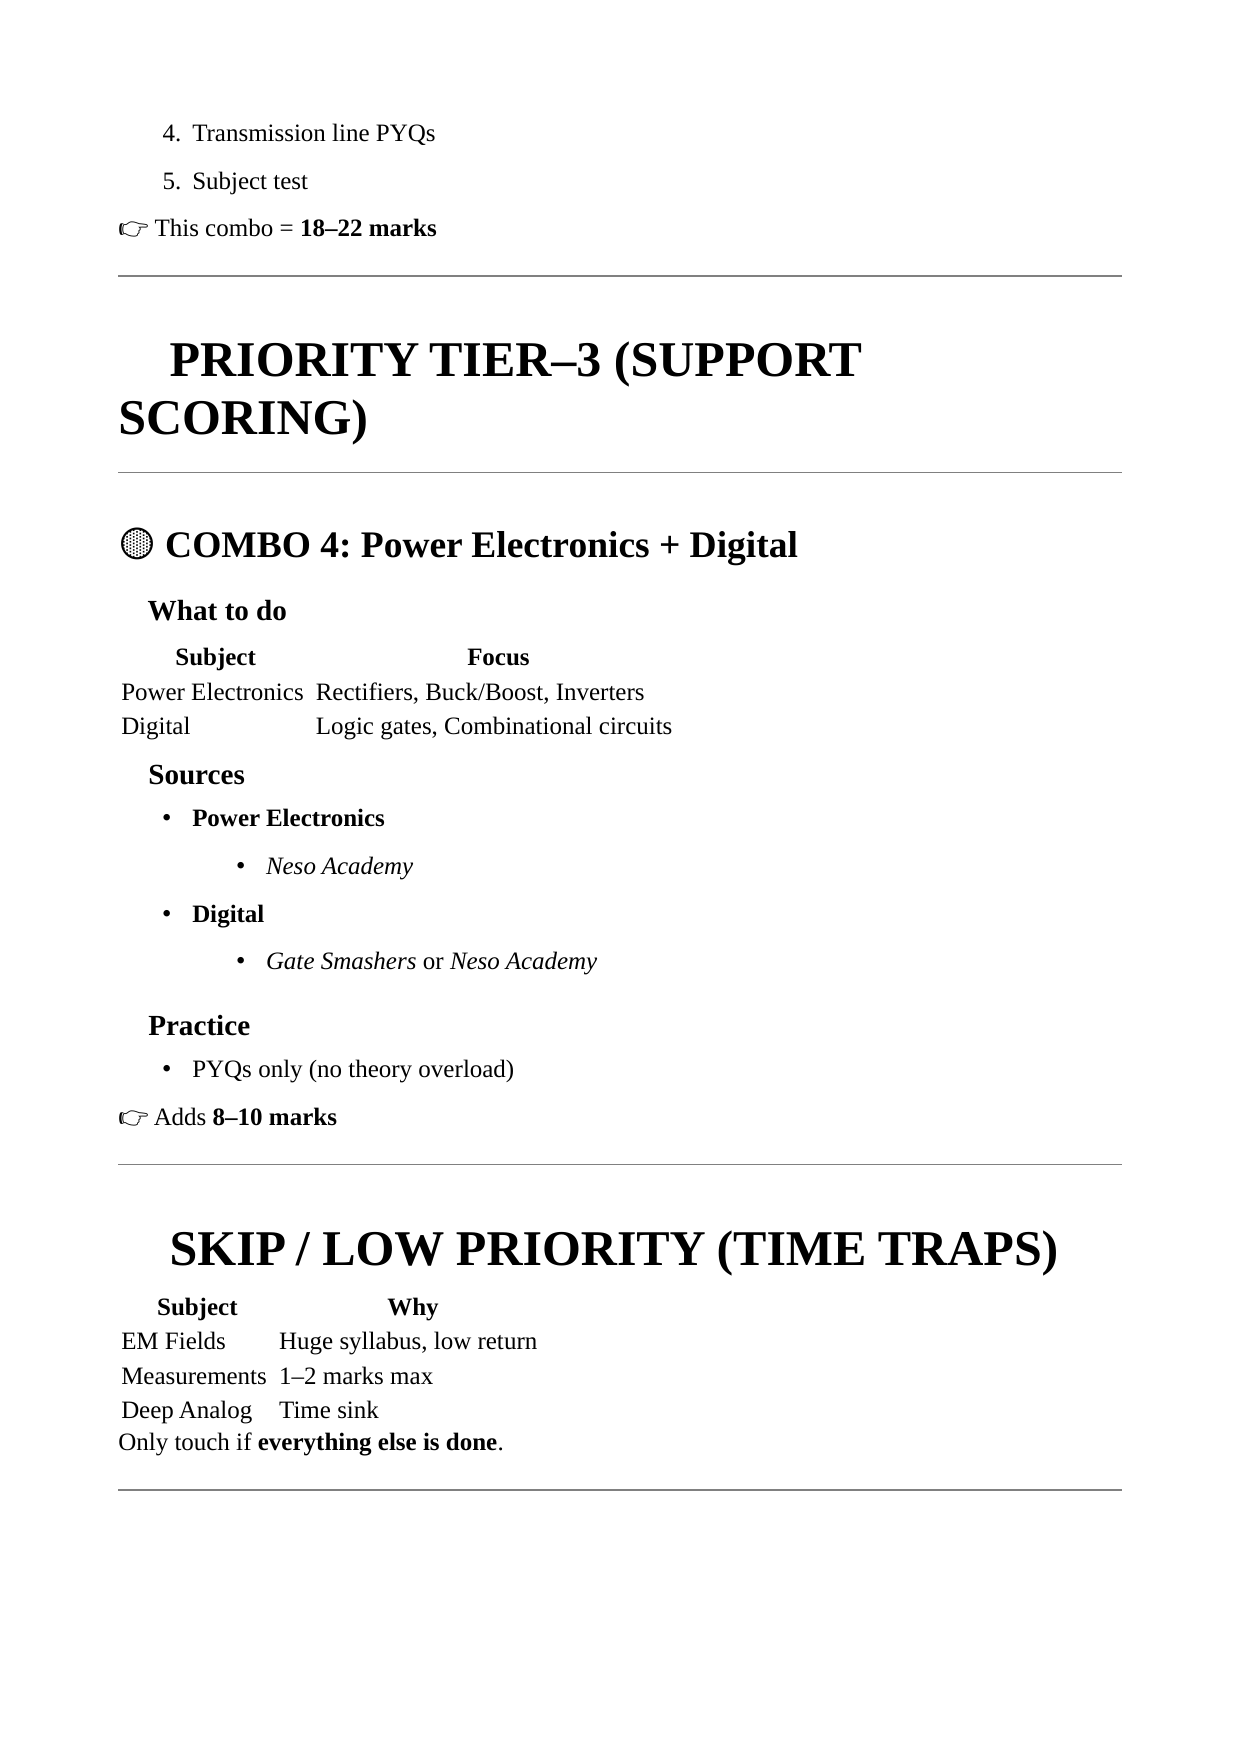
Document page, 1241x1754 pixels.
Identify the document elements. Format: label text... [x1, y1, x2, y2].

list Transmission line PYQs [162, 118, 1122, 147]
list Power Electronics [162, 803, 1122, 832]
table_cell Time sink [276, 1393, 549, 1427]
table_cell 1–2 marks max [276, 1358, 549, 1393]
list Digital [162, 899, 1122, 927]
list Neso Academy [236, 851, 1122, 880]
subtitle 🥉 PRIORITY TIER–3 (SUPPORT SCORING) [118, 330, 1122, 445]
subtitle 🎥 Sources [118, 757, 1122, 791]
table_cell Measurements [118, 1358, 276, 1393]
list Subject test [162, 166, 1122, 194]
table_cell Rectifiers, Buck/Boost, Inverters [313, 674, 684, 708]
table_cell Digital [118, 708, 313, 743]
subtitle 🧪 Practice [118, 1008, 1122, 1042]
text 👉 This combo = 18–22 marks [118, 213, 1122, 242]
list PYQs only (no theory overload) [162, 1054, 1122, 1083]
table_cell EM Fields [118, 1324, 276, 1358]
table_header Focus [313, 639, 684, 674]
table_cell Power Electronics [118, 674, 313, 708]
subtitle 🟡 COMBO 4: Power Electronics + Digital [118, 523, 1122, 566]
table_header Why [276, 1289, 549, 1323]
text 👉 Adds 8–10 marks [118, 1102, 1122, 1131]
subtitle 📌 What to do [118, 593, 1122, 627]
table_cell Deep Analog [118, 1393, 276, 1427]
list Gate Smashers or Neso Academy [236, 946, 1122, 975]
text Only touch if everything else is done. [118, 1427, 1122, 1456]
table_header Subject [118, 1289, 276, 1323]
table_header Subject [118, 639, 313, 674]
subtitle ❌ SKIP / LOW PRIORITY (TIME TRAPS) [118, 1219, 1122, 1276]
table_cell Huge syllabus, low return [276, 1324, 549, 1358]
table_cell Logic gates, Combinational circuits [313, 708, 684, 743]
